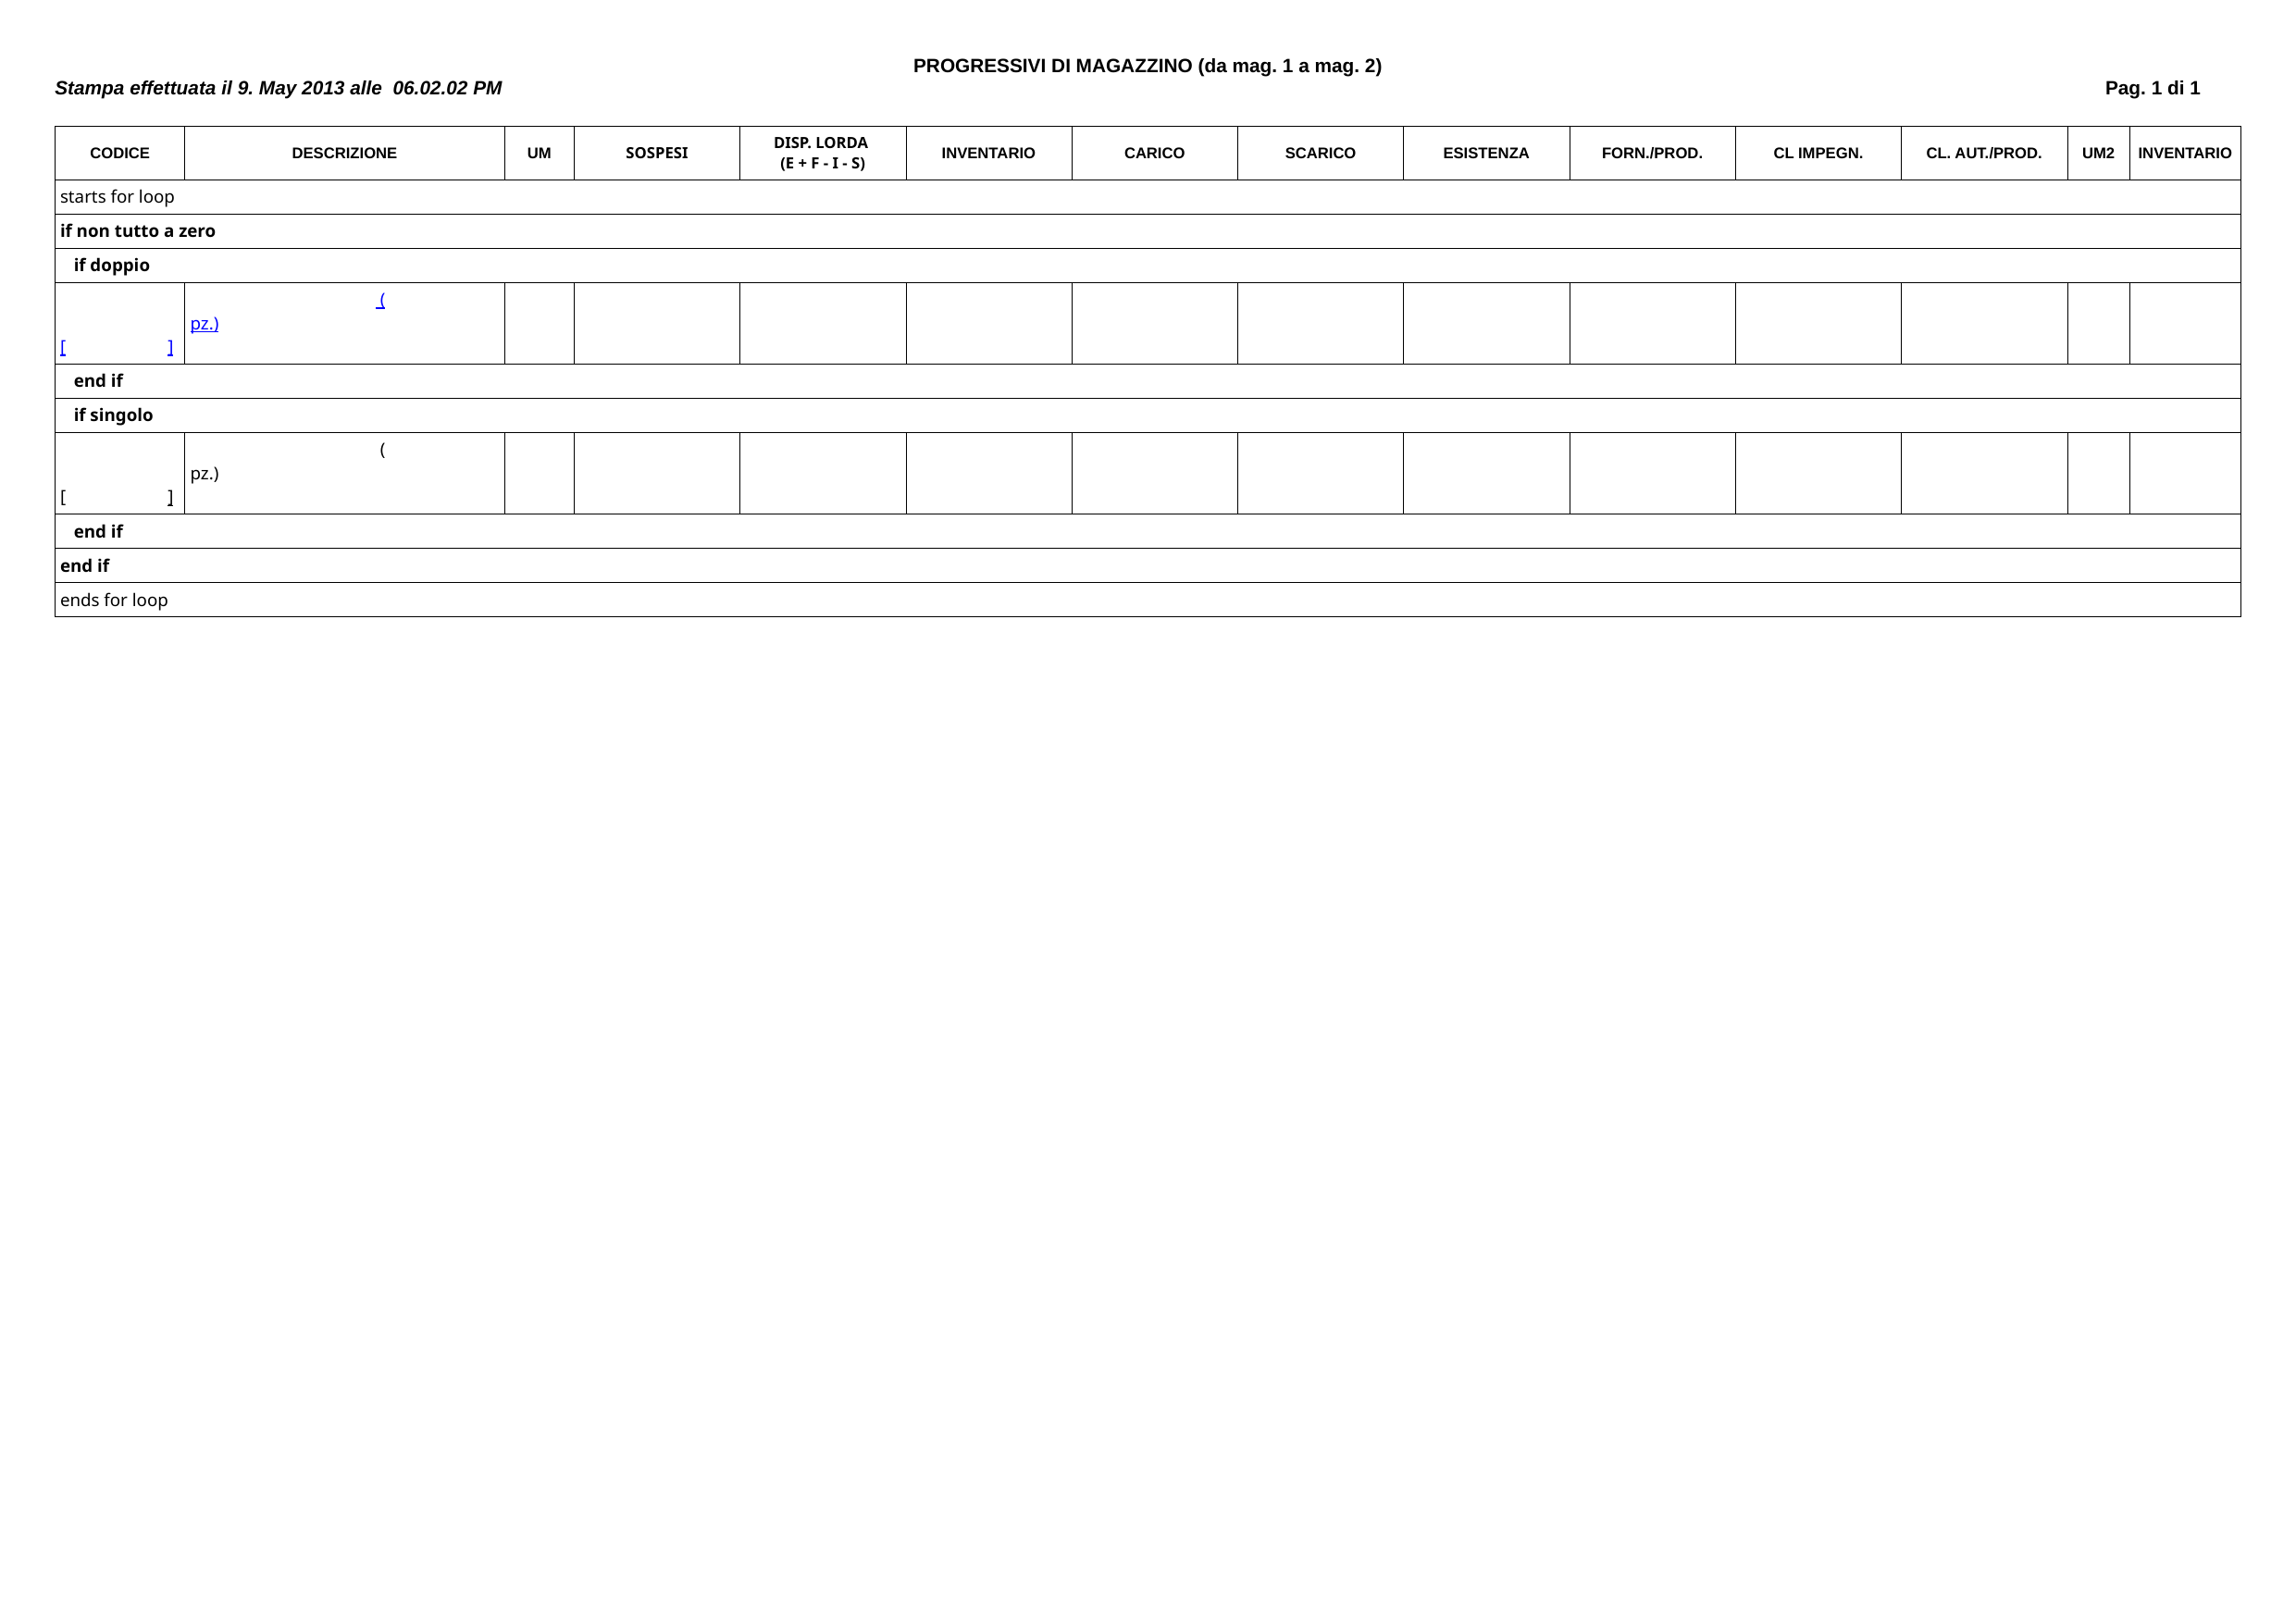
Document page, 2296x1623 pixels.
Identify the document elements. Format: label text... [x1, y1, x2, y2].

table_cell <item.inventary> [907, 433, 1072, 514]
table_cell <item.balance> [1404, 283, 1570, 364]
table_header CL IMPEGN. [1736, 127, 1901, 179]
table_cell <item.customer_order> [1736, 283, 1901, 364]
table_header DESCRIZIONE [185, 127, 504, 179]
table_header CARICO [1073, 127, 1237, 179]
table_cell <item.customer_order_auto> [1902, 433, 2067, 514]
table_header SCARICO [1238, 127, 1403, 179]
table_header ESISTENZA [1404, 127, 1570, 179]
table_cell <item.customer_order_suspended> [575, 433, 739, 514]
table_cell <item.product_um> [505, 283, 574, 364]
table_cell <item.q_in> [1073, 433, 1237, 514]
table_cell if non tutto a zero [56, 215, 2240, 248]
table_cell <item.product_um2> [2068, 283, 2129, 364]
table_cell if singolo [56, 399, 2240, 432]
table_cell <item.product_um> [505, 433, 574, 514]
table_header INVENTARIO [2130, 127, 2240, 179]
table_cell end if [56, 514, 2240, 548]
table_header INVENTARIO [907, 127, 1072, 179]
table_header FORN./PROD. [1570, 127, 1735, 179]
table_cell end if [56, 549, 2240, 582]
table_header SOSPESI [575, 127, 739, 179]
table_cell <item.supplier_order> [1570, 433, 1735, 514]
table_cell end if [56, 365, 2240, 398]
table_cell <item.q_out> [1238, 433, 1403, 514]
table_cell ends for loop [56, 583, 2240, 616]
table_cell <item.product_um2> [2068, 433, 2129, 514]
table_cell <item.inventary_last> [2130, 283, 2240, 364]
table_cell <item.customer_order_auto> [1902, 283, 2067, 364]
table_cell <item.balance> [1404, 433, 1570, 514]
table_cell <item.product_code> [<item.mexal_s>] [56, 433, 184, 514]
table_cell starts for loop [56, 180, 2240, 214]
table_cell <item.product_description> (<item.q_x_pack> pz.) [185, 283, 504, 364]
table_cell <item.q_in> [1073, 283, 1237, 364]
table_cell <item.disponibility> [740, 433, 906, 514]
table_header DISP. LORDA (E + F - I - S) [740, 127, 906, 179]
table_header UM2 [2068, 127, 2129, 179]
table_cell if doppio [56, 249, 2240, 282]
table_header UM [505, 127, 574, 179]
table_cell <item.inventary> [907, 283, 1072, 364]
table_cell <item.disponibility> [740, 283, 906, 364]
table_cell <item.supplier_order> [1570, 283, 1735, 364]
table_cell <item.product_description> (<item.q_x_pack> pz.) [185, 433, 504, 514]
table_header CL. AUT./PROD. [1902, 127, 2067, 179]
table_cell <item.customer_order> [1736, 433, 1901, 514]
table_header CODICE [56, 127, 184, 179]
table_cell <item.inventary_last> [2130, 433, 2240, 514]
table_cell <item.customer_order_suspended> [575, 283, 739, 364]
table_cell <item.product_code> [<item.mexal_s>] [56, 283, 184, 364]
table_cell <item.q_out> [1238, 283, 1403, 364]
